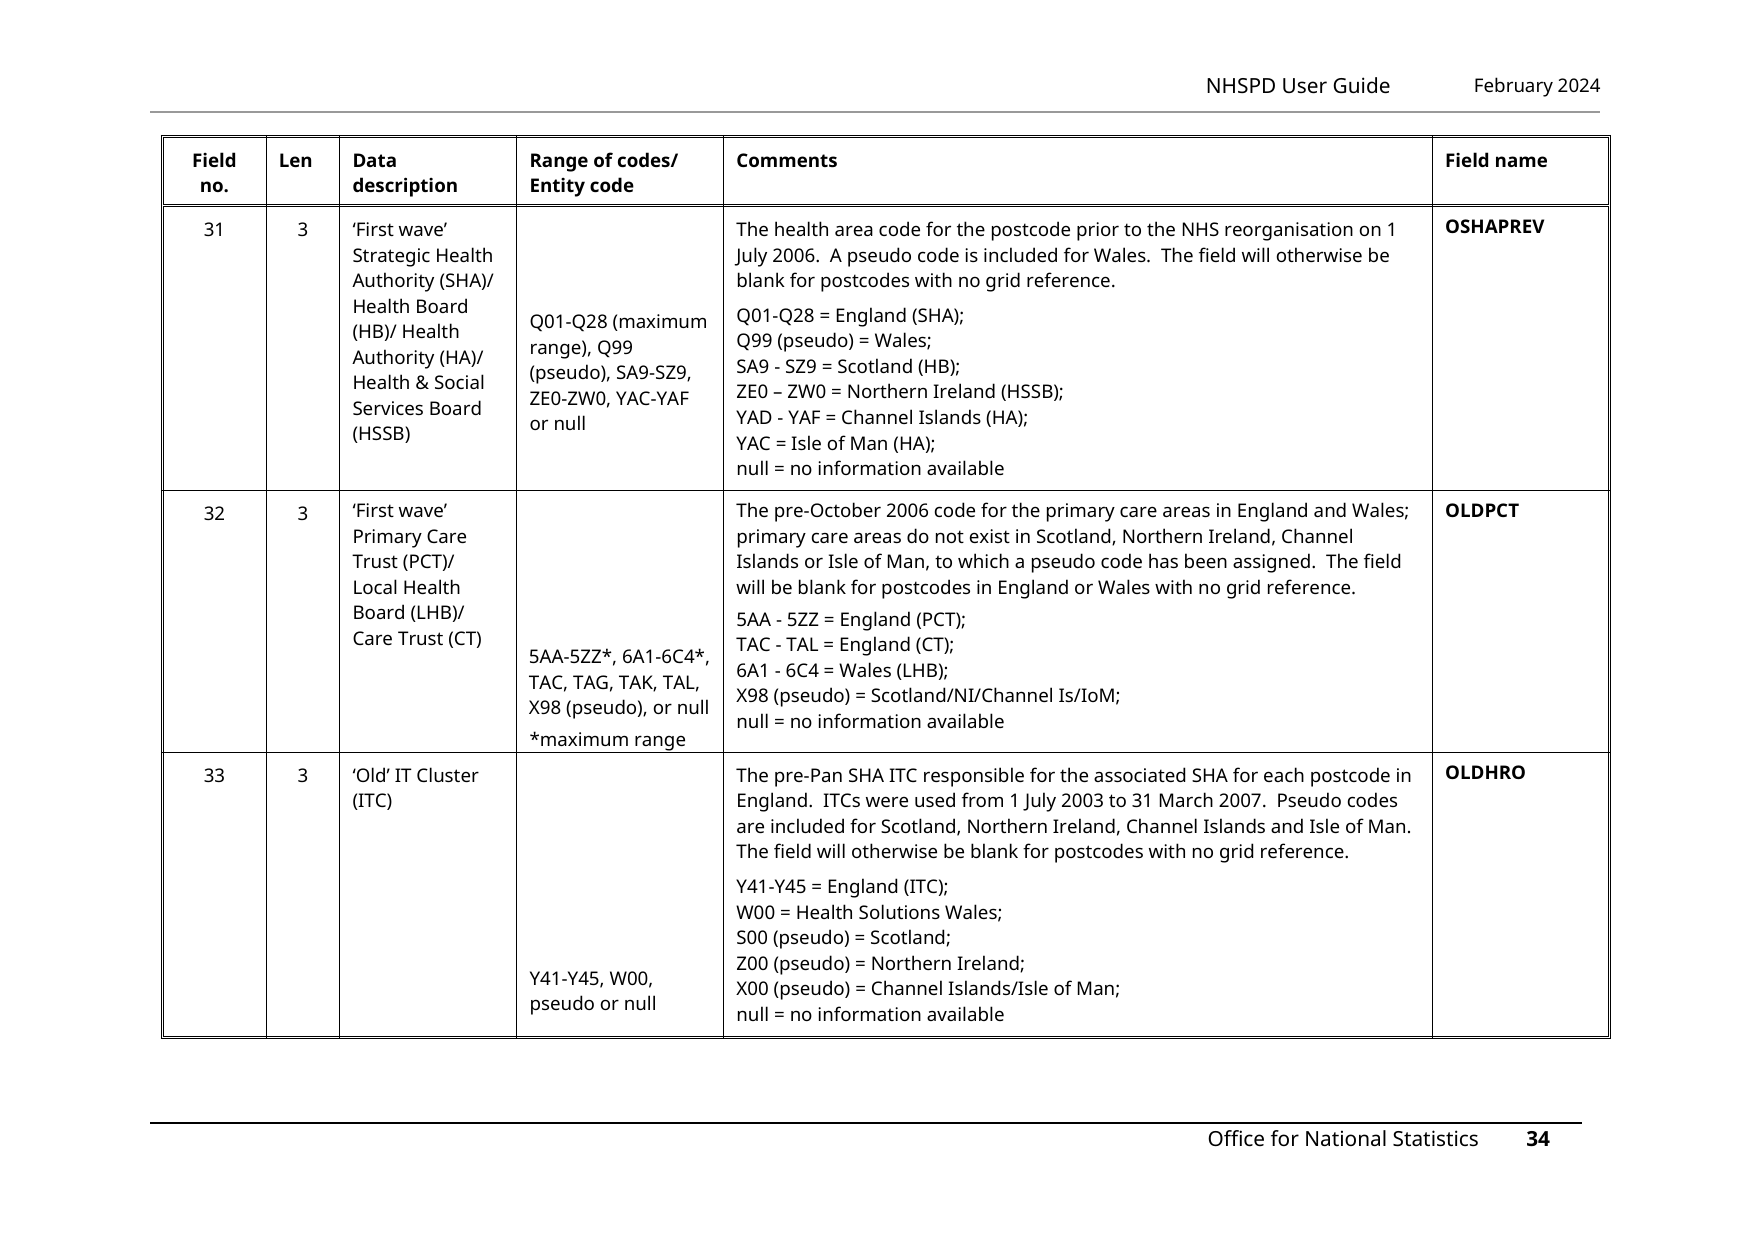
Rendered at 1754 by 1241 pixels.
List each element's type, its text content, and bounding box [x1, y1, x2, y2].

table_cell OLDHRO [1433, 753, 1608, 1036]
table_header Data description [340, 138, 516, 204]
table_cell Y41-Y45, W00, pseudo or null [517, 753, 723, 1036]
table_cell 31 [164, 207, 266, 490]
table_cell 5AA-5ZZ*, 6A1-6C4*, TAC, TAG, TAK, TAL, X98 (pseudo), or null *maximum range [517, 491, 723, 752]
table_header Range of codes/ Entity code [517, 138, 723, 204]
table_cell 3 [267, 491, 339, 752]
table_cell 32 [164, 491, 266, 752]
table_cell 3 [267, 753, 339, 1036]
table_cell The pre-Pan SHA ITC responsible for the associated SHA for each postcode in England. ITCs were used from 1 July 2003 to 31 March 2007. Pseudo codes are included for Scotland, Northern Ireland, Channel Islands and Isle of Man. The field will otherwise be blank for postcodes with no grid reference. Y41-Y45 = England (ITC); W00 = Health Solutions Wales; S00 (pseudo) = Scotland; Z00 (pseudo) = Northern Ireland; X00 (pseudo) = Channel Islands/Isle of Man; null = no information available [724, 753, 1432, 1036]
table_cell ‘First wave’ Primary Care Trust (PCT)/ Local Health Board (LHB)/ Care Trust (CT) [340, 491, 516, 752]
table_header Field no. [164, 138, 266, 204]
table_cell Q01-Q28 (maximum range), Q99 (pseudo), SA9-SZ9, ZE0-ZW0, YAC-YAF or null [517, 207, 723, 490]
table_header Field name [1433, 138, 1608, 204]
table_cell The pre-October 2006 code for the primary care areas in England and Wales; primary care areas do not exist in Scotland, Northern Ireland, Channel Islands or Isle of Man, to which a pseudo code has been assigned. The field will be blank for postcodes in England or Wales with no grid reference. 5AA - 5ZZ = England (PCT); TAC - TAL = England (CT); 6A1 - 6C4 = Wales (LHB); X98 (pseudo) = Scotland/NI/Channel Is/IoM; null = no information available [724, 491, 1432, 752]
table_cell The health area code for the postcode prior to the NHS reorganisation on 1 July 2006. A pseudo code is included for Wales. The field will otherwise be blank for postcodes with no grid reference. Q01-Q28 = England (SHA); Q99 (pseudo) = Wales; SA9 - SZ9 = Scotland (HB); ZE0 – ZW0 = Northern Ireland (HSSB); YAD - YAF = Channel Islands (HA); YAC = Isle of Man (HA); null = no information available [724, 207, 1432, 490]
table_cell ‘Old’ IT Cluster (ITC) [340, 753, 516, 1036]
table_cell ‘First wave’ Strategic Health Authority (SHA)/ Health Board (HB)/ Health Authority (HA)/ Health & Social Services Board (HSSB) [340, 207, 516, 490]
table_cell OLDPCT [1433, 491, 1608, 752]
table_header Len [267, 138, 339, 204]
table_cell 3 [267, 207, 339, 490]
table_cell 33 [164, 753, 266, 1036]
table_header Comments [724, 138, 1432, 204]
table_cell OSHAPREV [1433, 207, 1608, 490]
